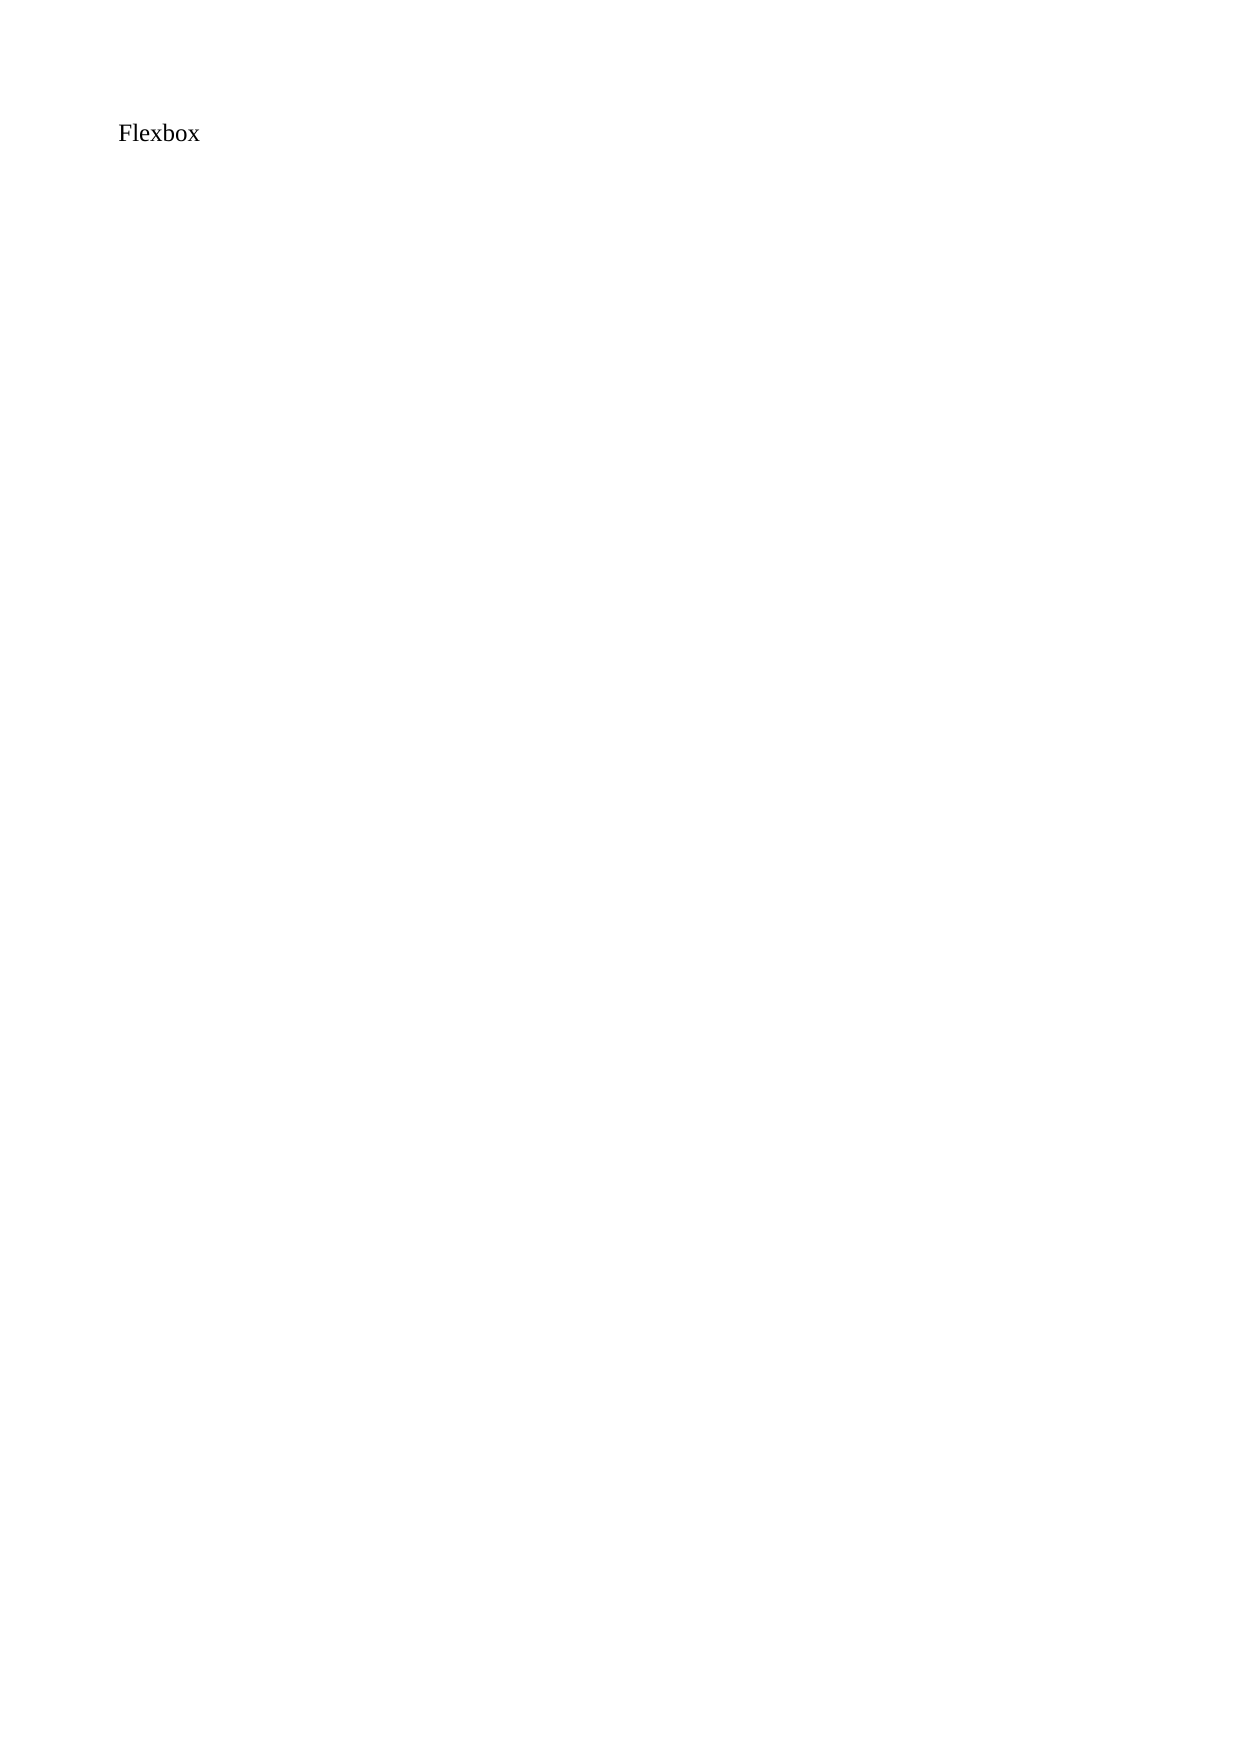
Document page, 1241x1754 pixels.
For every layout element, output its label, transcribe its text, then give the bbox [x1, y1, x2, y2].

text Flexbox [118, 118, 1122, 147]
